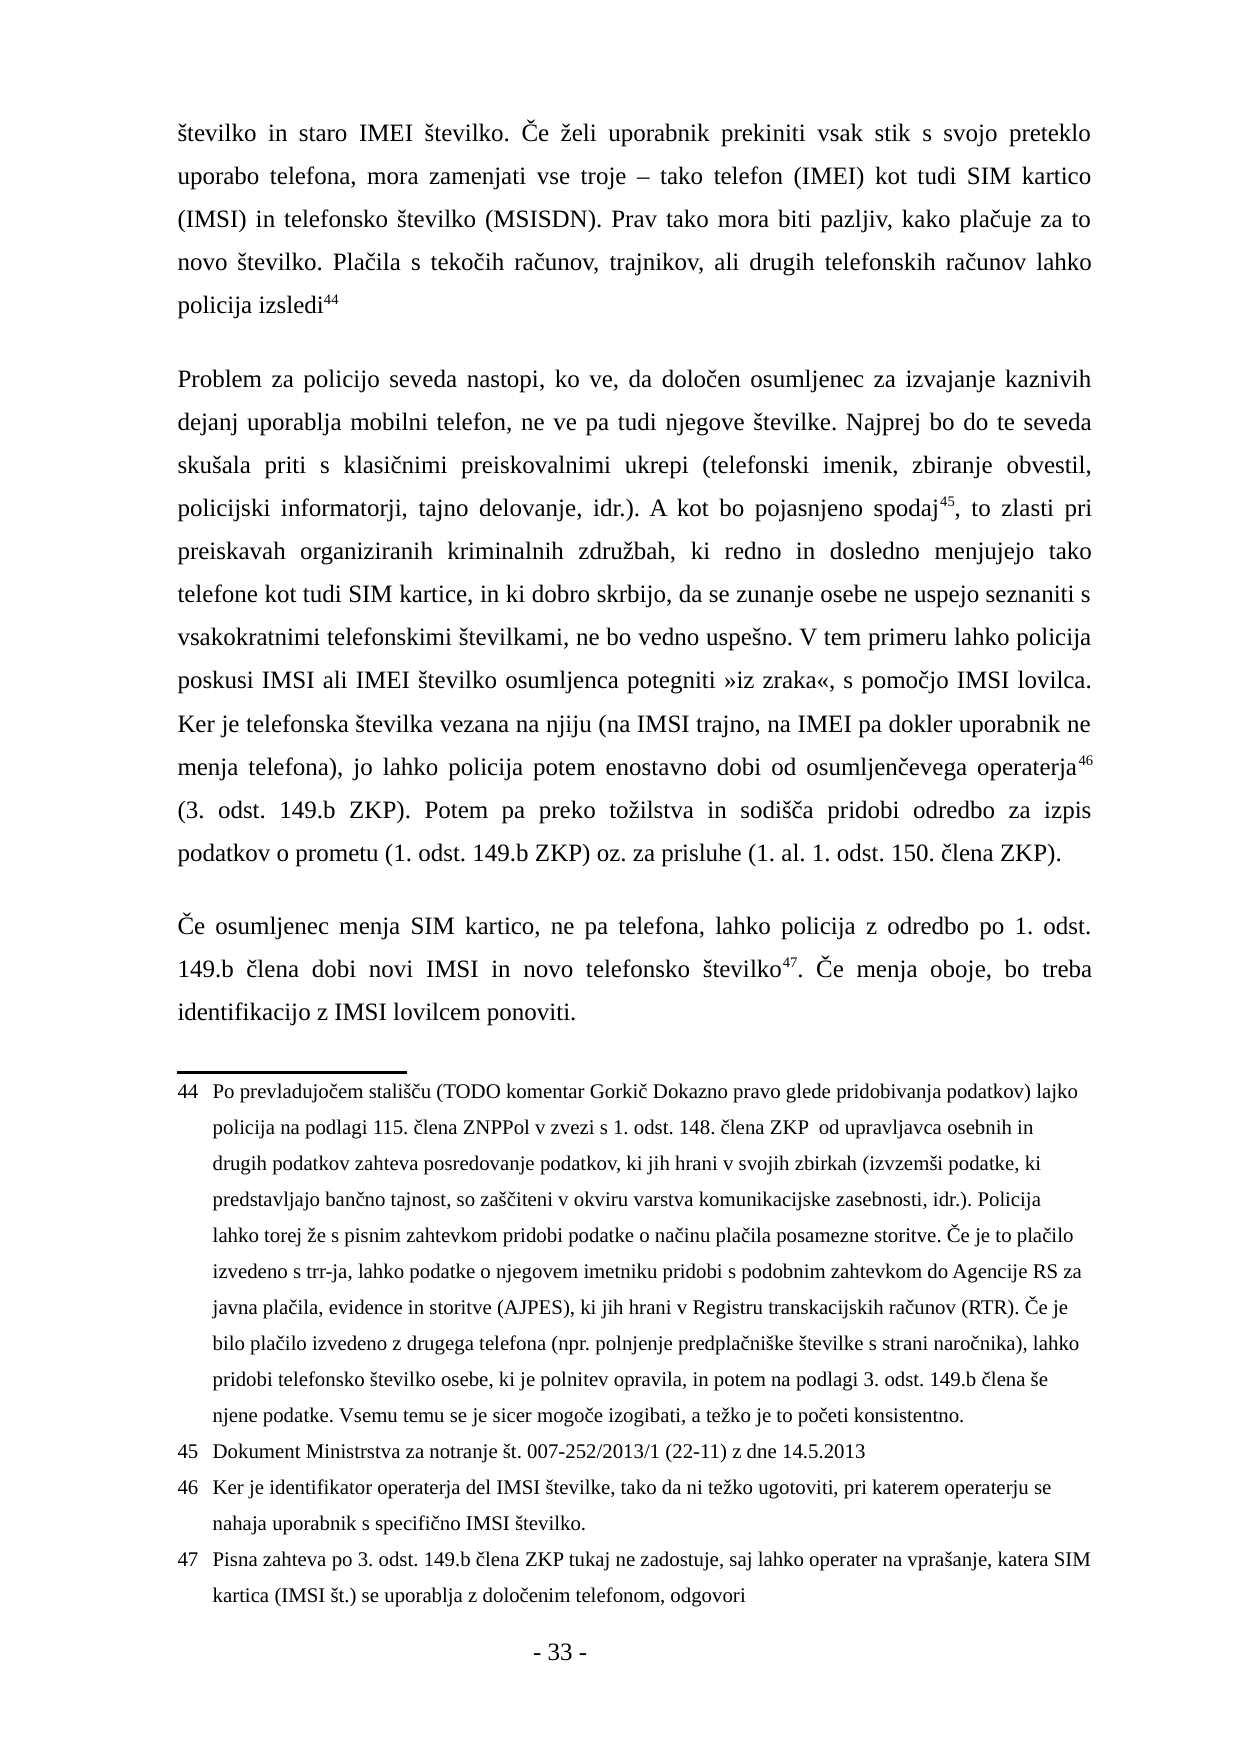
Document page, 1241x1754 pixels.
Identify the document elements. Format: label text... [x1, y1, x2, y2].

text Problem za policijo seveda nastopi, ko ve, da določen osumljenec za izvajanje kaznivih dejanj uporablja mobilni telefon, ne ve pa tudi njegove številke. Najprej bo do te seveda skušala priti s klasičnimi preiskovalnimi ukrepi (telefonski imenik, zbiranje obvestil, policijski informatorji, tajno delovanje, idr.). A kot bo pojasnjeno spodaj, to zlasti pri preiskavah organiziranih kriminalnih združbah, ki redno in dosledno menjujejo tako telefone kot tudi SIM kartice, in ki dobro skrbijo, da se zunanje osebe ne uspejo seznaniti s vsakokratnimi telefonskimi številkami, ne bo vedno uspešno. V tem primeru lahko policija poskusi IMSI ali IMEI številko osumljenca potegniti »iz zraka«, s pomočjo IMSI lovilca. Ker je telefonska številka vezana na njiju (na IMSI trajno, na IMEI pa dokler uporabnik ne menja telefona), jo lahko policija potem enostavno dobi od osumljenčevega operaterja (3. odst. 149.b ZKP). Potem pa preko tožilstva in sodišča pridobi odredbo za izpis podatkov o prometu (1. odst. 149.b ZKP) oz. za prisluhe (1. al. 1. odst. 150. člena ZKP). [177, 364, 1093, 867]
text Dokument Ministrstva za notranje št. 007-252/2013/1 (22-11) z dne 14.5.2013 [177, 1439, 1093, 1463]
text Po prevladujočem stališču (TODO komentar Gorkič Dokazno pravo glede pridobivanja podatkov) lajko policija na podlagi 115. člena ZNPPol v zvezi s 1. odst. 148. člena ZKP od upravljavca osebnih in drugih podatkov zahteva posredovanje podatkov, ki jih hrani v svojih zbirkah (izvzemši podatke, ki predstavljajo bančno tajnost, so zaščiteni v okviru varstva komunikacijske zasebnosti, idr.). Policija lahko torej že s pisnim zahtevkom pridobi podatke o načinu plačila posamezne storitve. Če je to plačilo izvedeno s trr-ja, lahko podatke o njegovem imetniku pridobi s podobnim zahtevkom do Agencije RS za javna plačila, evidence in storitve (AJPES), ki jih hrani v Registru transkacijskih računov (RTR). Če je bilo plačilo izvedeno z drugega telefona (npr. polnjenje predplačniške številke s strani naročnika), lahko pridobi telefonsko številko osebe, ki je polnitev opravila, in potem na podlagi 3. odst. 149.b člena še njene podatke. Vsemu temu se je sicer mogoče izogibati, a težko je to početi konsistentno. [177, 1078, 1093, 1427]
text Pisna zahteva po 3. odst. 149.b člena ZKP tukaj ne zadostuje, saj lahko operater na vprašanje, katera SIM kartica (IMSI št.) se uporablja z določenim telefonom, odgovori [177, 1547, 1093, 1607]
text Če osumljenec menja SIM kartico, ne pa telefona, lahko policija z odredbo po 1. odst. 149.b člena dobi novi IMSI in novo telefonsko številko. Če menja oboje, bo treba identifikacijo z IMSI lovilcem ponoviti. [177, 911, 1093, 1026]
text številko in staro IMEI številko. Če želi uporabnik prekiniti vsak stik s svojo preteklo uporabo telefona, mora zamenjati vse troje – tako telefon (IMEI) kot tudi SIM kartico (IMSI) in telefonsko številko (MSISDN). Prav tako mora biti pazljiv, kako plačuje za to novo številko. Plačila s tekočih računov, trajnikov, ali drugih telefonskih računov lahko policija izsledi [177, 118, 1093, 319]
text Ker je identifikator operaterja del IMSI številke, tako da ni težko ugotoviti, pri katerem operaterju se nahaja uporabnik s specifično IMSI številko. [177, 1475, 1093, 1535]
